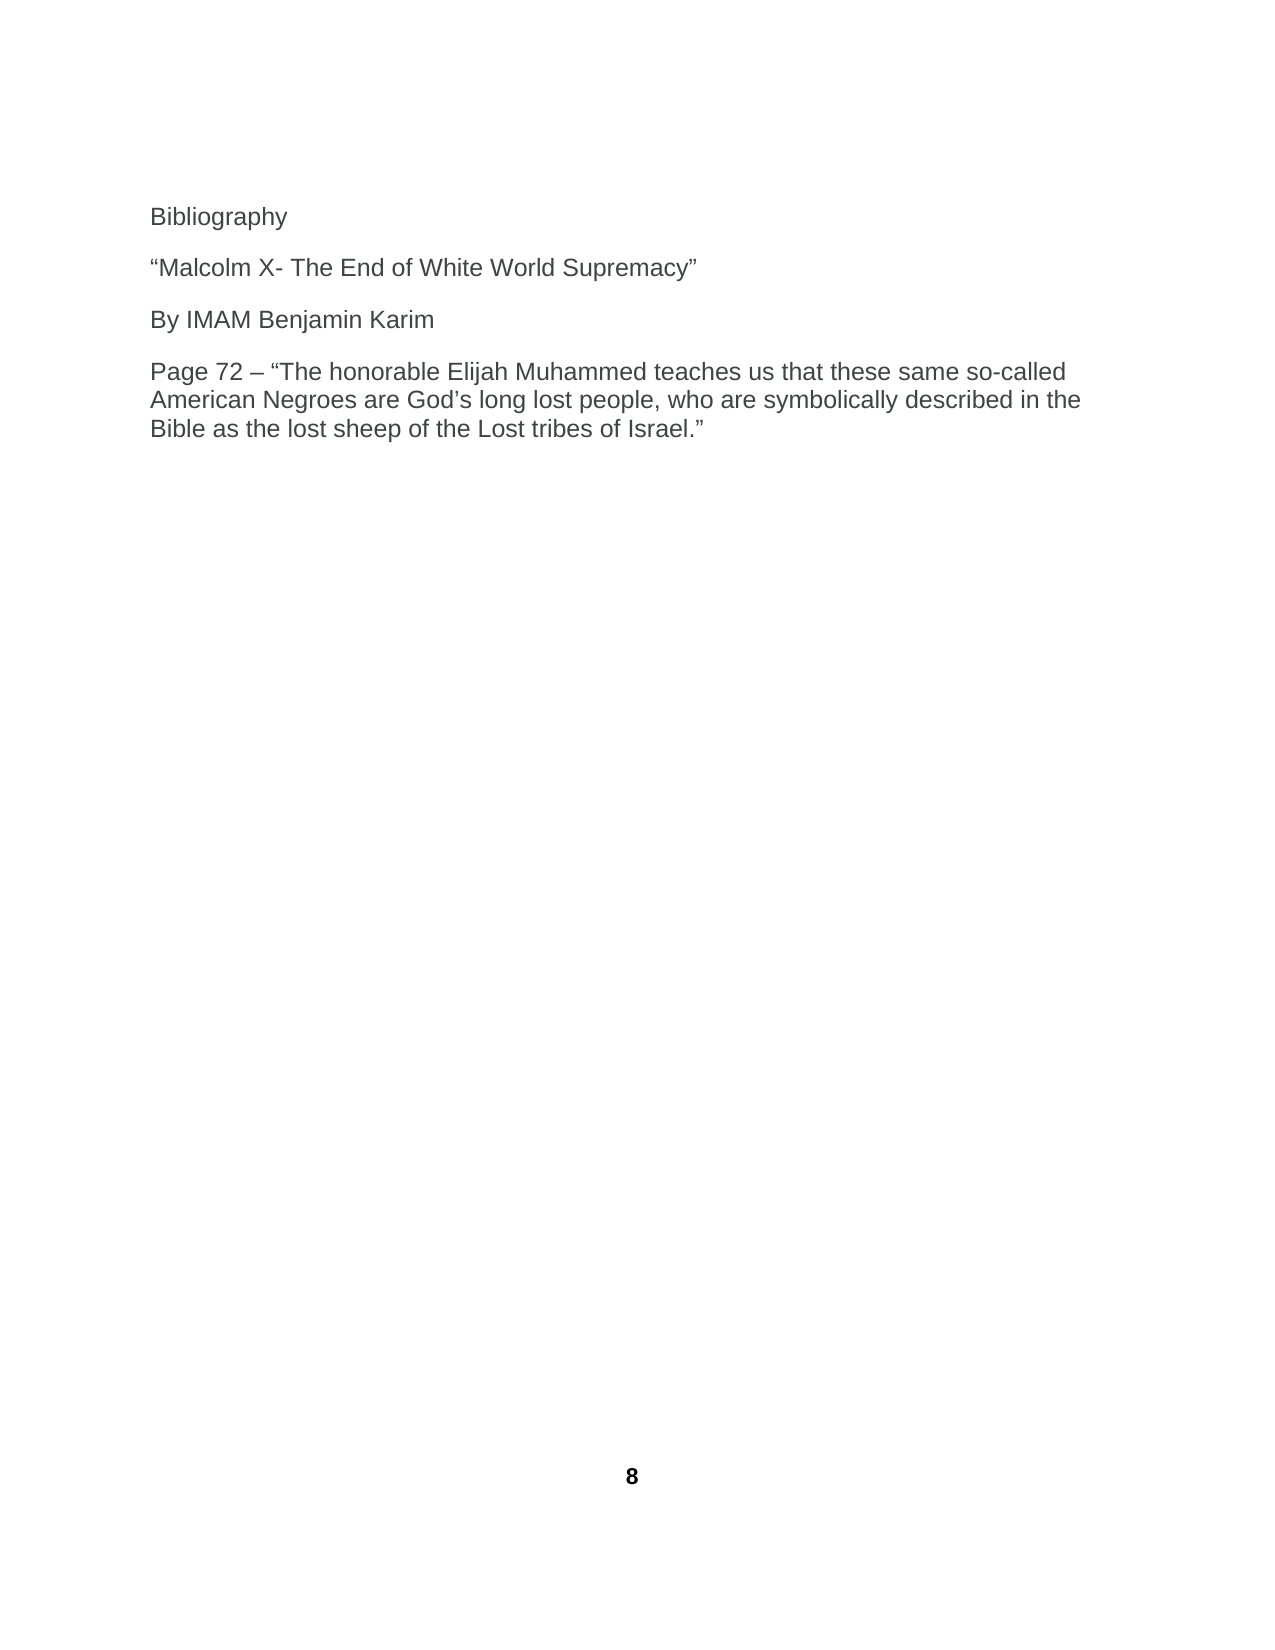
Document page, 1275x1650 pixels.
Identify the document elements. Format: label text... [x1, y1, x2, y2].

text “Malcolm X- The End of White World Supremacy” [150, 253, 1125, 282]
text Bibliography [150, 202, 1125, 230]
text Page 72 – “The honorable Elijah Muhammed teaches us that these same so-called American Negroes are God’s long lost people, who are symbolically described in the Bible as the lost sheep of the Lost tribes of Israel.” [150, 357, 1125, 443]
text By IMAM Benjamin Karim [150, 305, 1125, 334]
text 8 [150, 1463, 1125, 1489]
